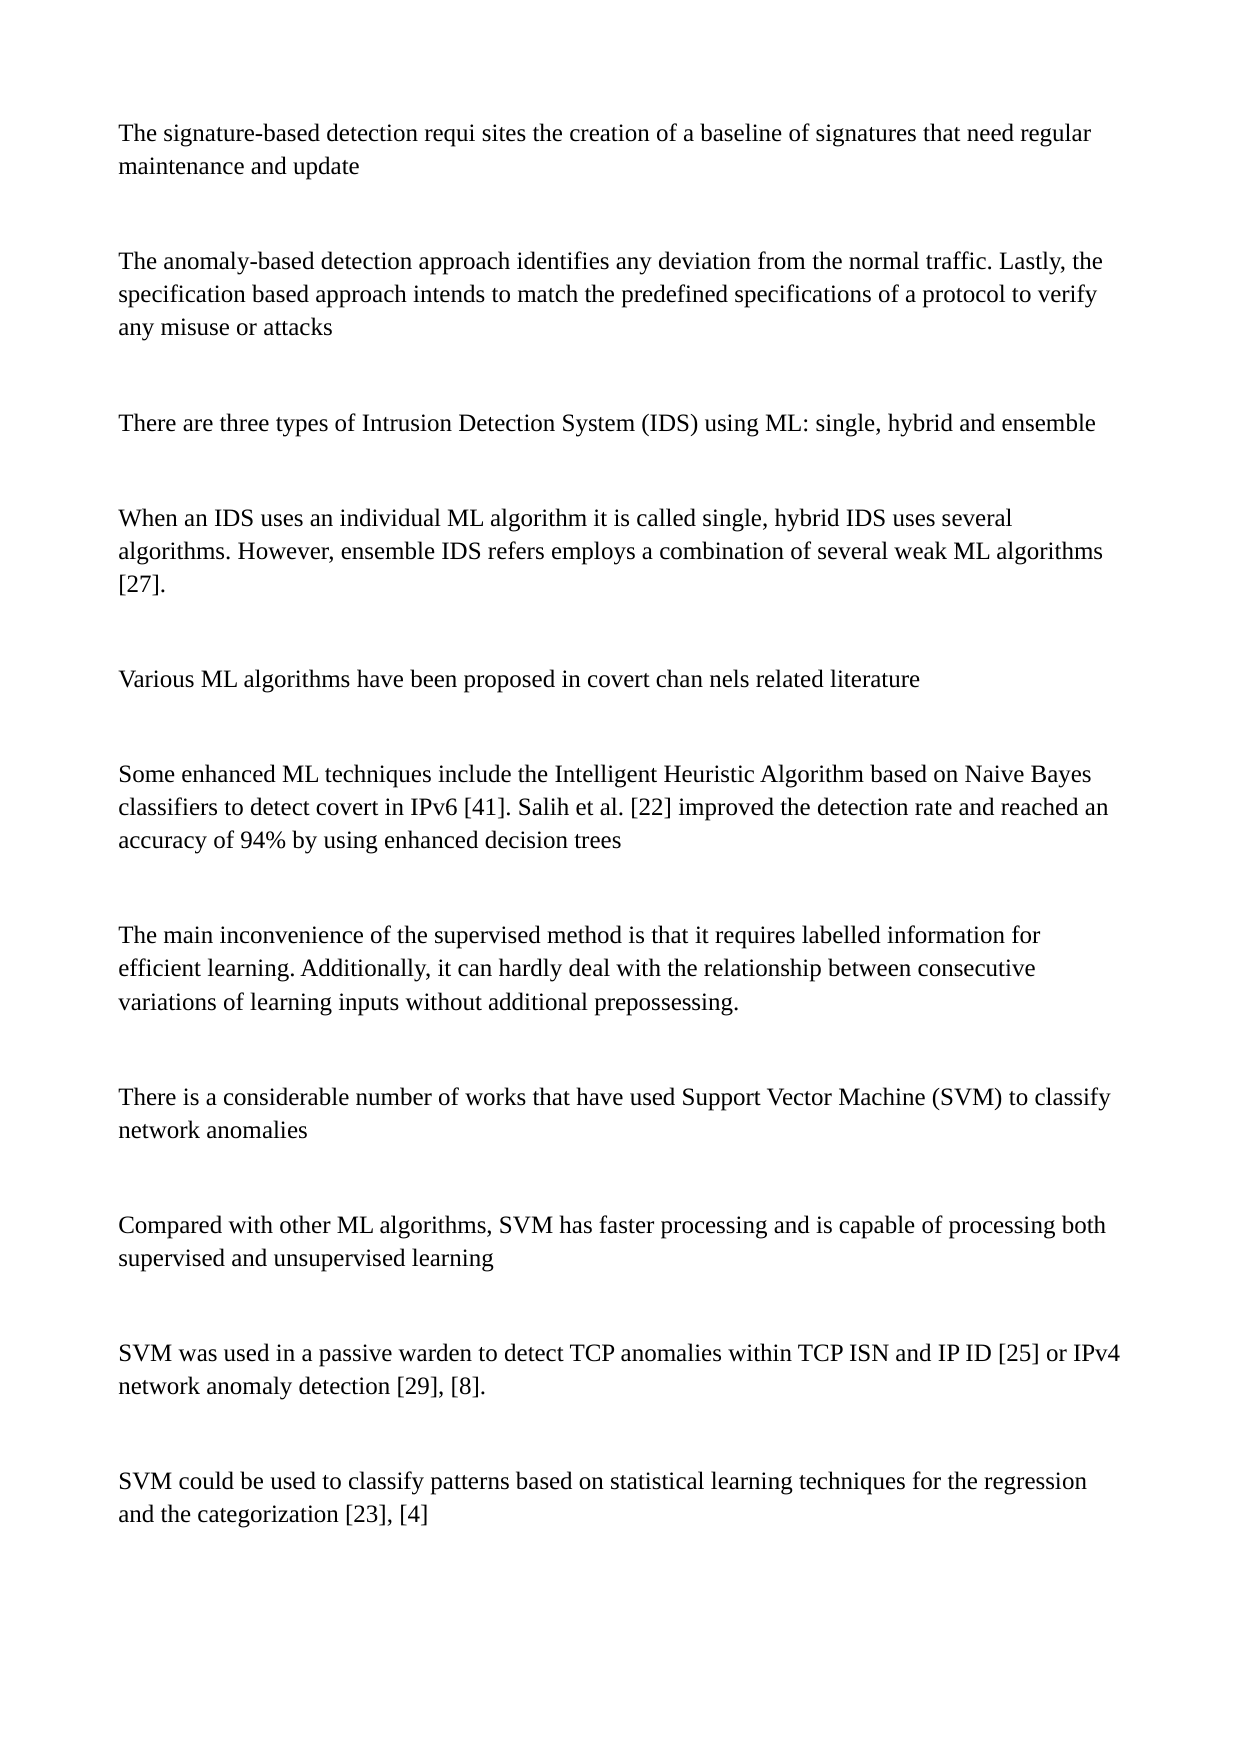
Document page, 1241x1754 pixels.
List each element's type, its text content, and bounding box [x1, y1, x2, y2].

text The signature-based detection requi sites the creation of a baseline of signatures that need regular maintenance and update [118, 118, 1122, 180]
text There are three types of Intrusion Detection System (IDS) using ML: single, hybrid and ensemble [118, 408, 1122, 436]
text Various ML algorithms have been proposed in covert chan nels related literature [118, 664, 1122, 693]
text Compared with other ML algorithms, SVM has faster processing and is capable of processing both supervised and unsupervised learning [118, 1210, 1122, 1272]
text Some enhanced ML techniques include the Intelligent Heuristic Algorithm based on Naive Bayes classifiers to detect covert in IPv6 [41]. Salih et al. [22] improved the detection rate and reached an accuracy of 94% by using enhanced decision trees [118, 759, 1122, 854]
text SVM could be used to classify patterns based on statistical learning techniques for the regression and the categorization [23], [4] [118, 1466, 1122, 1528]
text The main inconvenience of the supervised method is that it requires labelled information for efficient learning. Additionally, it can hardly deal with the relationship between consecutive variations of learning inputs without additional prepossessing. [118, 921, 1122, 1015]
text The anomaly-based detection approach identifies any deviation from the normal traffic. Lastly, the specification based approach intends to match the predefined specifications of a protocol to verify any misuse or attacks [118, 246, 1122, 341]
text When an IDS uses an individual ML algorithm it is called single, hybrid IDS uses several algorithms. However, ensemble IDS refers employs a combination of several weak ML algorithms [27]. [118, 503, 1122, 598]
text There is a considerable number of works that have used Support Vector Machine (SVM) to classify network anomalies [118, 1082, 1122, 1143]
text SVM was used in a passive warden to detect TCP anomalies within TCP ISN and IP ID [25] or IPv4 network anomaly detection [29], [8]. [118, 1338, 1122, 1400]
